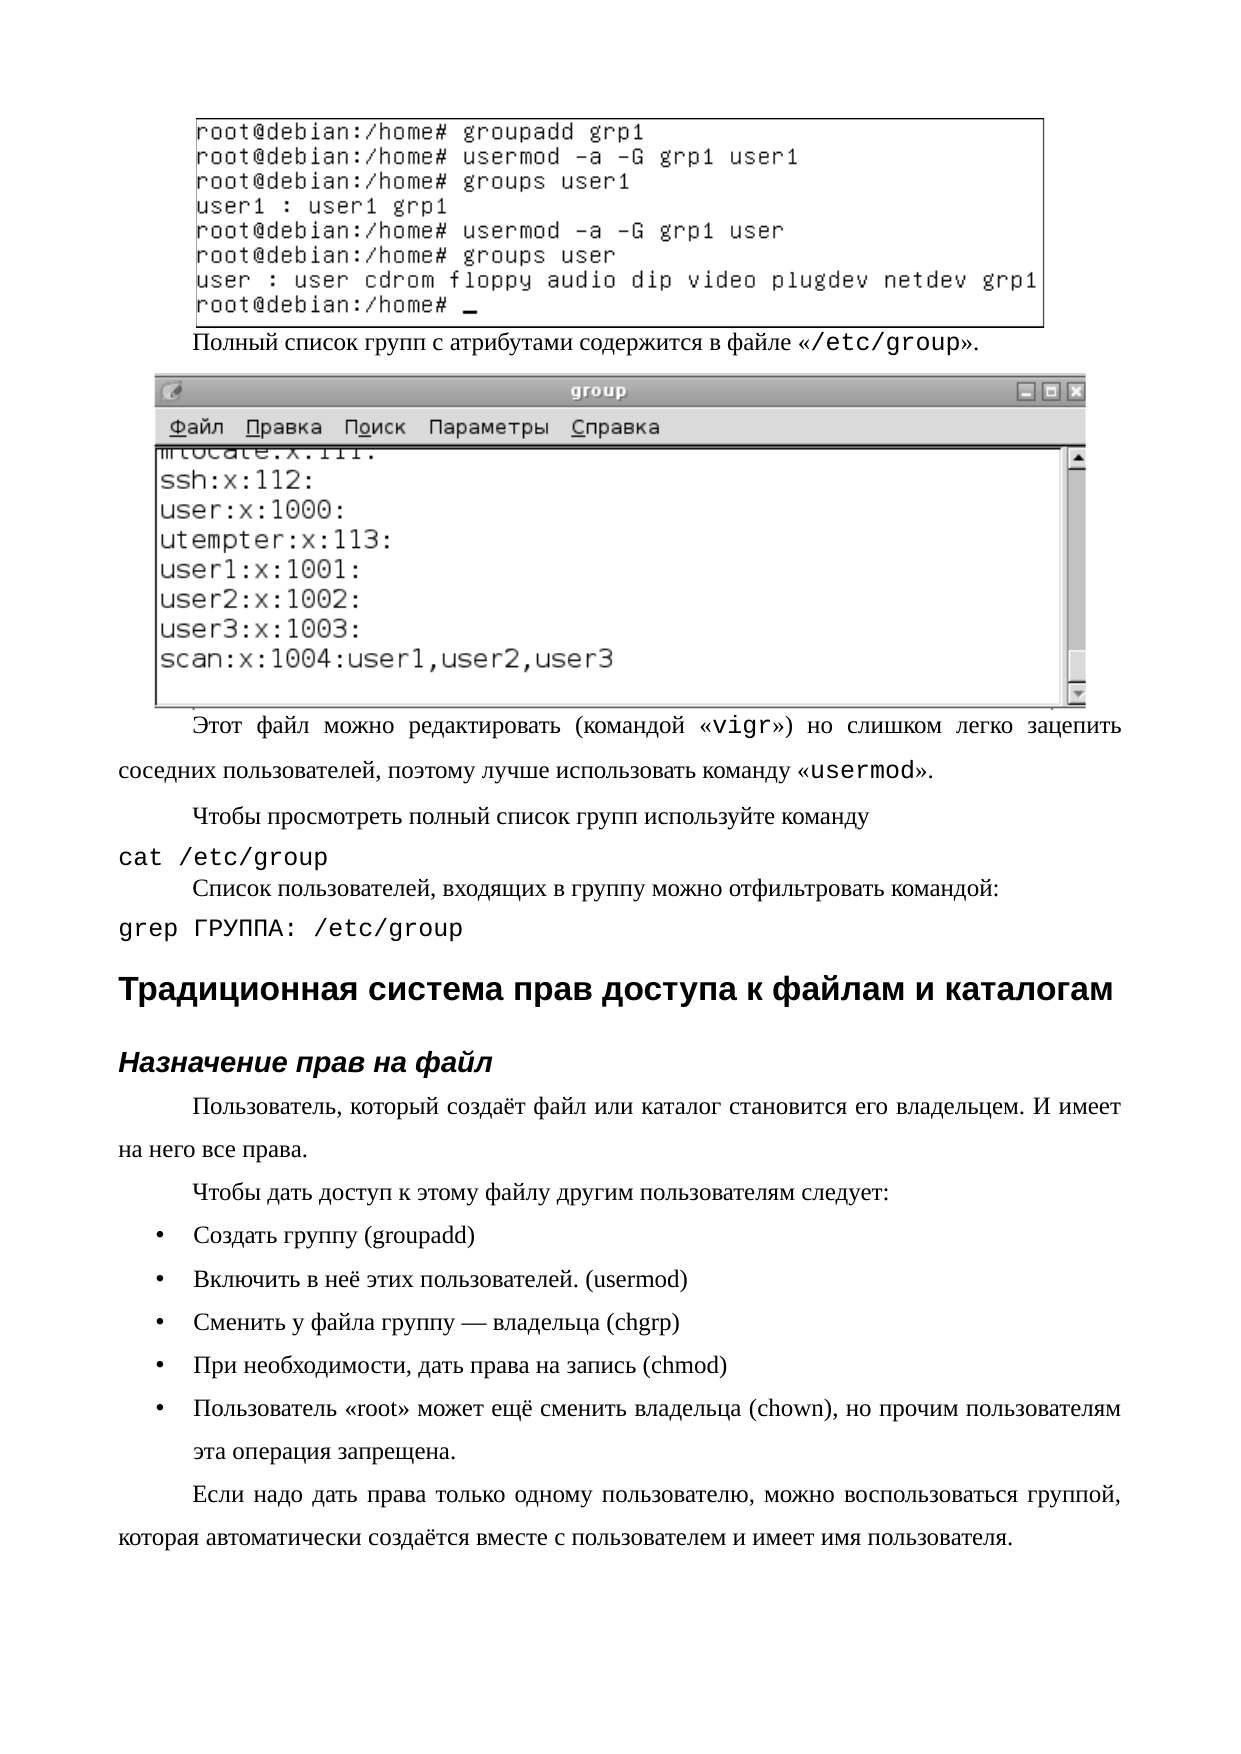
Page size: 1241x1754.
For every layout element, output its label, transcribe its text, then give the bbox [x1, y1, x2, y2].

text grep ГРУППА: /etc/group [118, 916, 1122, 944]
text Чтобы просмотреть полный список групп используйте команду [118, 801, 1122, 830]
subtitle Назначение прав на файл [118, 1045, 1122, 1079]
subtitle Традиционная система прав доступа к файлам и каталогам [118, 969, 1122, 1008]
list Создать группу (groupadd) [156, 1221, 1122, 1249]
text Если надо дать права только одному пользователю, можно воспользоваться группой, которая автоматически создаётся вместе с пользователем и имеет имя пользователя. [118, 1479, 1122, 1551]
text Этот файл можно редактировать (командой «vigr») но слишком легко зацепить соседних пользователей, поэтому лучше использовать команду «usermod». [118, 710, 1122, 786]
picture [154, 373, 1086, 710]
text Пользователь, который создаёт файл или каталог становится его владельцем. И имеет на него все права. [118, 1091, 1122, 1163]
list Пользователь «root» может ещё сменить владельца (chown), но прочим пользователям эта операция запрещена. [156, 1393, 1122, 1465]
list При необходимости, дать права на запись (chmod) [156, 1350, 1122, 1379]
text cat /etc/group [328, 844, 1122, 873]
text Полный список групп с атрибутами содержится в файле «/etc/group». [118, 327, 1122, 358]
list Включить в неё этих пользователей. (usermod) [156, 1264, 1122, 1292]
text Список пользователей, входящих в группу можно отфильтровать командой: [118, 873, 1122, 901]
text Чтобы дать доступ к этому файлу другим пользователям следует: [118, 1177, 1122, 1206]
list Сменить у файла группу — владельца (chgrp) [156, 1307, 1122, 1336]
picture [196, 118, 1045, 328]
